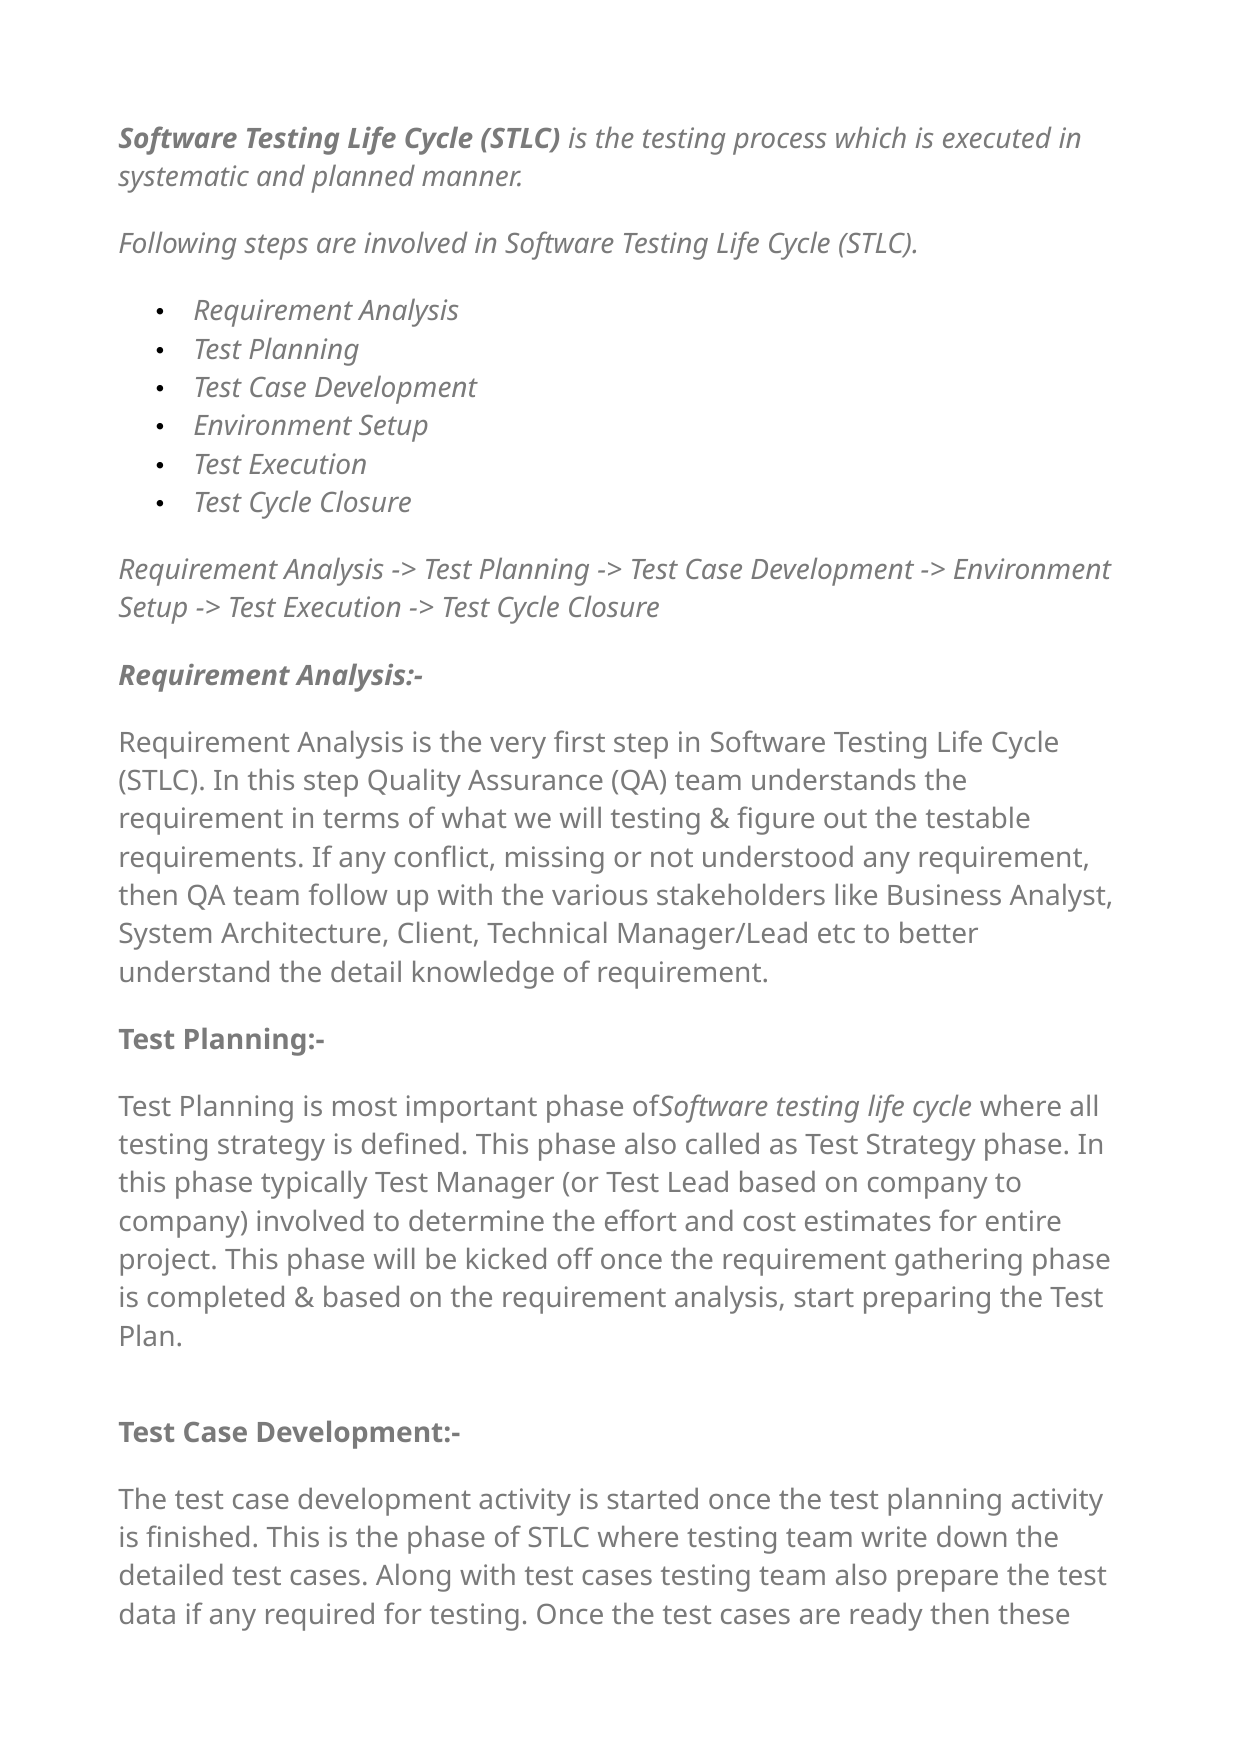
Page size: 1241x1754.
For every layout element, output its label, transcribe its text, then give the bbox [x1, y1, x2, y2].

text Following steps are involved in Software Testing Life Cycle (STLC). [118, 223, 1122, 262]
list Test Planning [156, 329, 1122, 367]
list Requirement Analysis [156, 291, 1122, 329]
text Test Case Development:- [118, 1412, 1122, 1450]
text Test Planning:- [118, 1019, 1122, 1057]
list Environment Setup [156, 406, 1122, 444]
list Test Case Development [156, 367, 1122, 406]
text Requirement Analysis -> Test Planning -> Test Case Development -> Environment Setup -> Test Execution -> Test Cycle Closure [118, 549, 1122, 626]
list Test Execution [156, 444, 1122, 482]
text Software Testing Life Cycle (STLC) is the testing process which is executed in systematic and planned manner. [118, 118, 1122, 195]
text Test Planning is most important phase ofSoftware testing life cycle where all testing strategy is defined. This phase also called as Test Strategy phase. In this phase typically Test Manager (or Test Lead based on company to company) involved to determine the effort and cost estimates for entire project. This phase will be kicked off once the requirement gathering phase is completed & based on the requirement analysis, start preparing the Test Plan. [118, 1086, 1122, 1354]
text The test case development activity is started once the test planning activity is finished. This is the phase of STLC where testing team write down the detailed test cases. Along with test cases testing team also prepare the test data if any required for testing. Once the test cases are ready then these [118, 1479, 1122, 1632]
list Test Cycle Closure [156, 482, 1122, 521]
text Requirement Analysis:- [118, 655, 1122, 693]
text Requirement Analysis is the very first step in Software Testing Life Cycle (STLC). In this step Quality Assurance (QA) team understands the requirement in terms of what we will testing & figure out the testable requirements. If any conflict, missing or not understood any requirement, then QA team follow up with the various stakeholders like Business Analyst, System Architecture, Client, Technical Manager/Lead etc to better understand the detail knowledge of requirement. [118, 722, 1122, 990]
